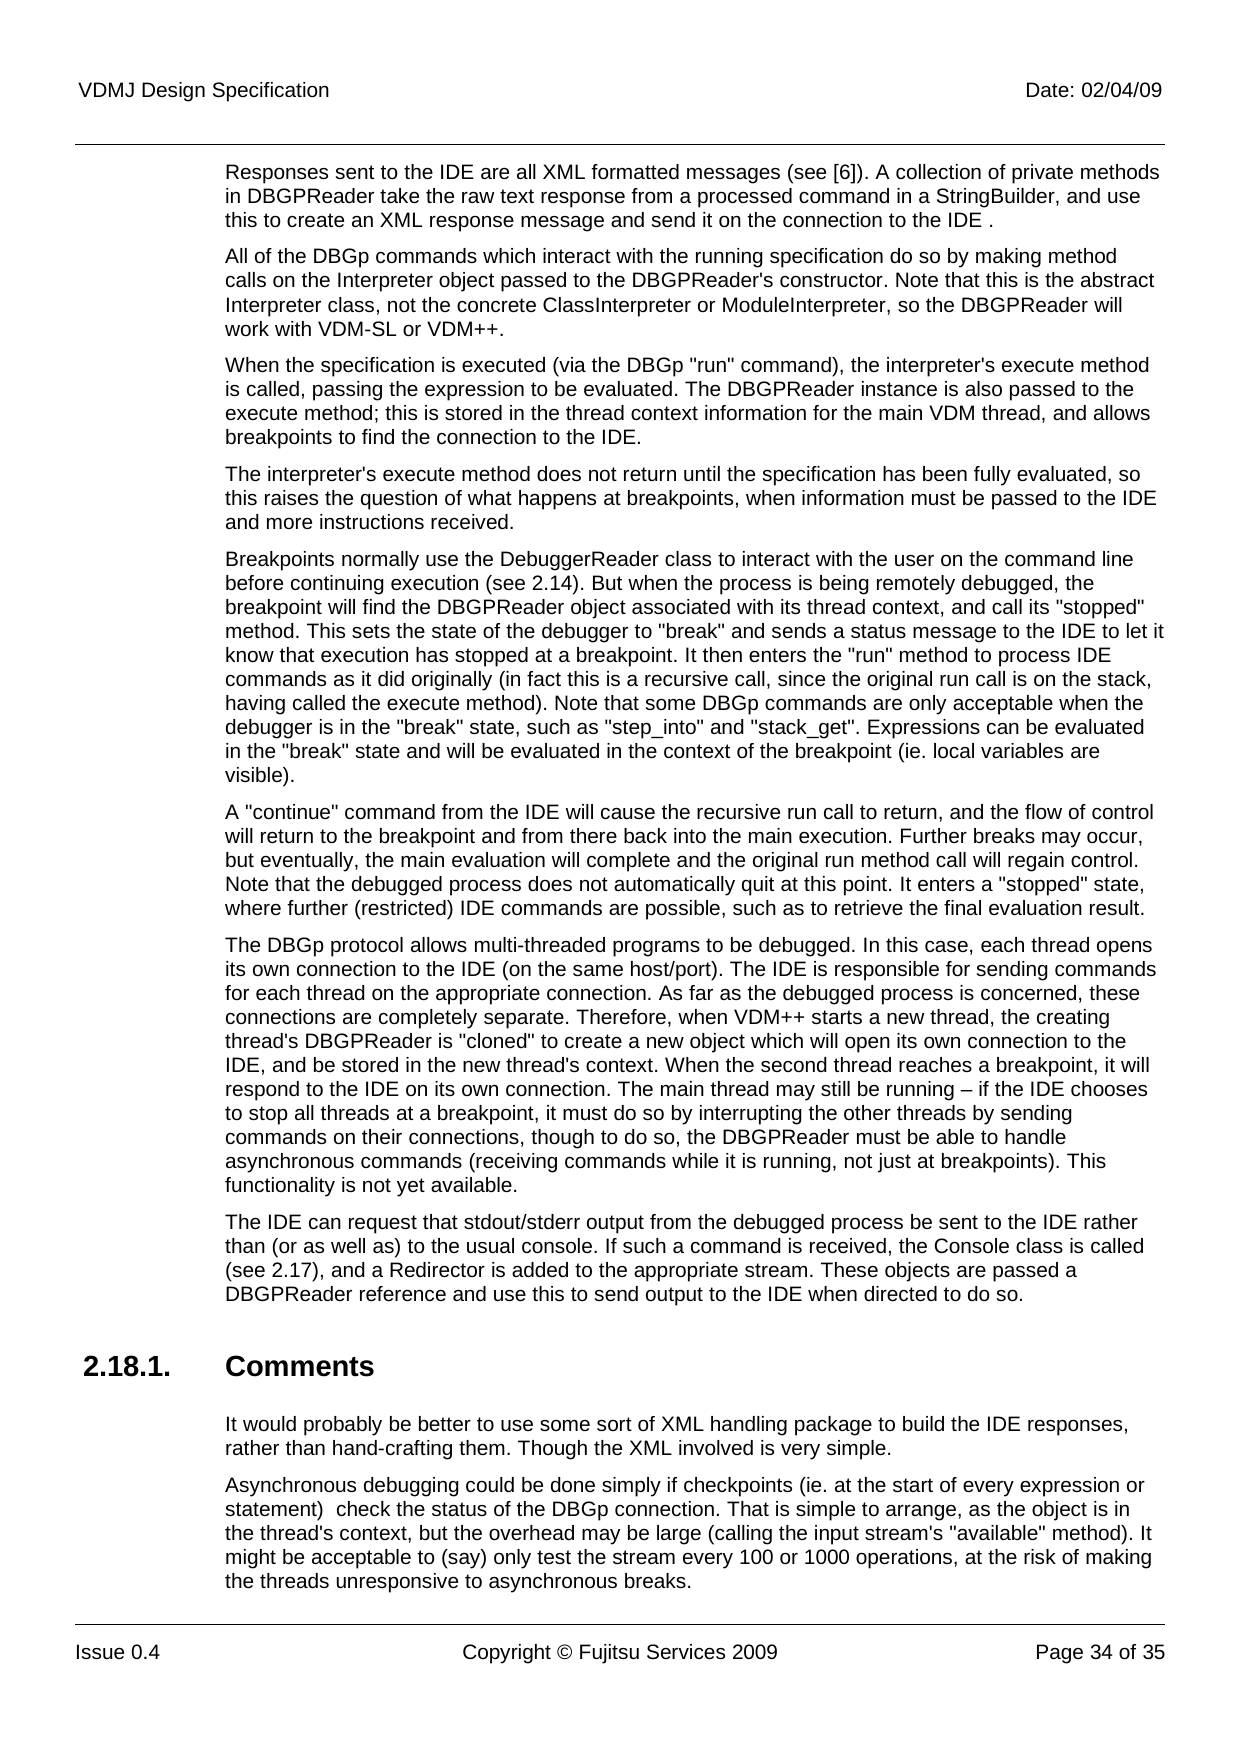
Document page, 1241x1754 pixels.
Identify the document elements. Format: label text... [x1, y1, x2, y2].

text A "continue" command from the IDE will cause the recursive run call to return, and the flow of control will return to the breakpoint and from there back into the main execution. Further breaks may occur, but eventually, the main evaluation will complete and the original run method call will regain control. Note that the debugged process does not automatically quit at this point. It enters a "stopped" state, where further (restricted) IDE commands are possible, such as to retrieve the final evaluation result. [225, 800, 1165, 920]
text All of the DBGp commands which interact with the running specification do so by making method calls on the Interpreter object passed to the DBGPReader's constructor. Note that this is the abstract Interpreter class, not the concrete ClassInterpreter or ModuleInterpreter, so the DBGPReader will work with VDM-SL or VDM++. [225, 244, 1165, 341]
text The IDE can request that stdout/stderr output from the debugged process be sent to the IDE rather than (or as well as) to the usual console. If such a command is received, the Console class is called (see 2.17), and a Redirector is added to the appropriate stream. These objects are passed a DBGPReader reference and use this to send output to the IDE when directed to do so. [225, 1210, 1165, 1306]
text The interpreter's execute method does not return until the specification has been fully evaluated, so this raises the question of what happens at breakpoints, when information must be passed to the IDE and more instructions received. [225, 462, 1165, 534]
subtitle Comments [75, 1348, 1165, 1382]
text Breakpoints normally use the DebuggerReader class to interact with the user on the command line before continuing execution (see 2.14). But when the process is being remotely debugged, the breakpoint will find the DBGPReader object associated with its thread context, and call its "stopped" method. This sets the state of the debugger to "break" and sends a status message to the IDE to let it know that execution has stopped at a breakpoint. It then enters the "run" method to process IDE commands as it did originally (in fact this is a recursive call, since the original run call is on the stack, having called the execute method). Note that some DBGp commands are only acceptable when the debugger is in the "break" state, such as "step_into" and "stack_get". Expressions can be evaluated in the "break" state and will be evaluated in the context of the breakpoint (ie. local variables are visible). [225, 547, 1165, 787]
text Responses sent to the IDE are all XML formatted messages (see [6]). A collection of private methods in DBGPReader take the raw text response from a processed command in a StringBuilder, and use this to create an XML response message and send it on the connection to the IDE . [225, 160, 1165, 232]
text It would probably be better to use some sort of XML handling package to build the IDE responses, rather than hand-crafting them. Though the XML involved is very simple. [225, 1412, 1165, 1460]
text When the specification is executed (via the DBGp "run" command), the interpreter's execute method is called, passing the expression to be evaluated. The DBGPReader instance is also passed to the execute method; this is stored in the thread context information for the main VDM thread, and allows breakpoints to find the connection to the IDE. [225, 353, 1165, 449]
text Asynchronous debugging could be done simply if checkpoints (ie. at the start of every expression or statement) check the status of the DBGp connection. That is simple to arrange, as the object is in the thread's context, but the overhead may be large (calling the input stream's "available" method). It might be acceptable to (say) only test the stream every 100 or 1000 operations, at the risk of making the threads unresponsive to asynchronous breaks. [225, 1473, 1165, 1593]
text The DBGp protocol allows multi-threaded programs to be debugged. In this case, each thread opens its own connection to the IDE (on the same host/port). The IDE is responsible for sending commands for each thread on the appropriate connection. As far as the debugged process is concerned, these connections are completely separate. Therefore, when VDM++ starts a new thread, the creating thread's DBGPReader is "cloned" to create a new object which will open its own connection to the IDE, and be stored in the new thread's context. When the second thread reaches a breakpoint, it will respond to the IDE on its own connection. The main thread may still be running – if the IDE chooses to stop all threads at a breakpoint, it must do so by interrupting the other threads by sending commands on their connections, though to do so, the DBGPReader must be able to handle asynchronous commands (receiving commands while it is running, not just at breakpoints). This functionality is not yet available. [225, 932, 1165, 1197]
